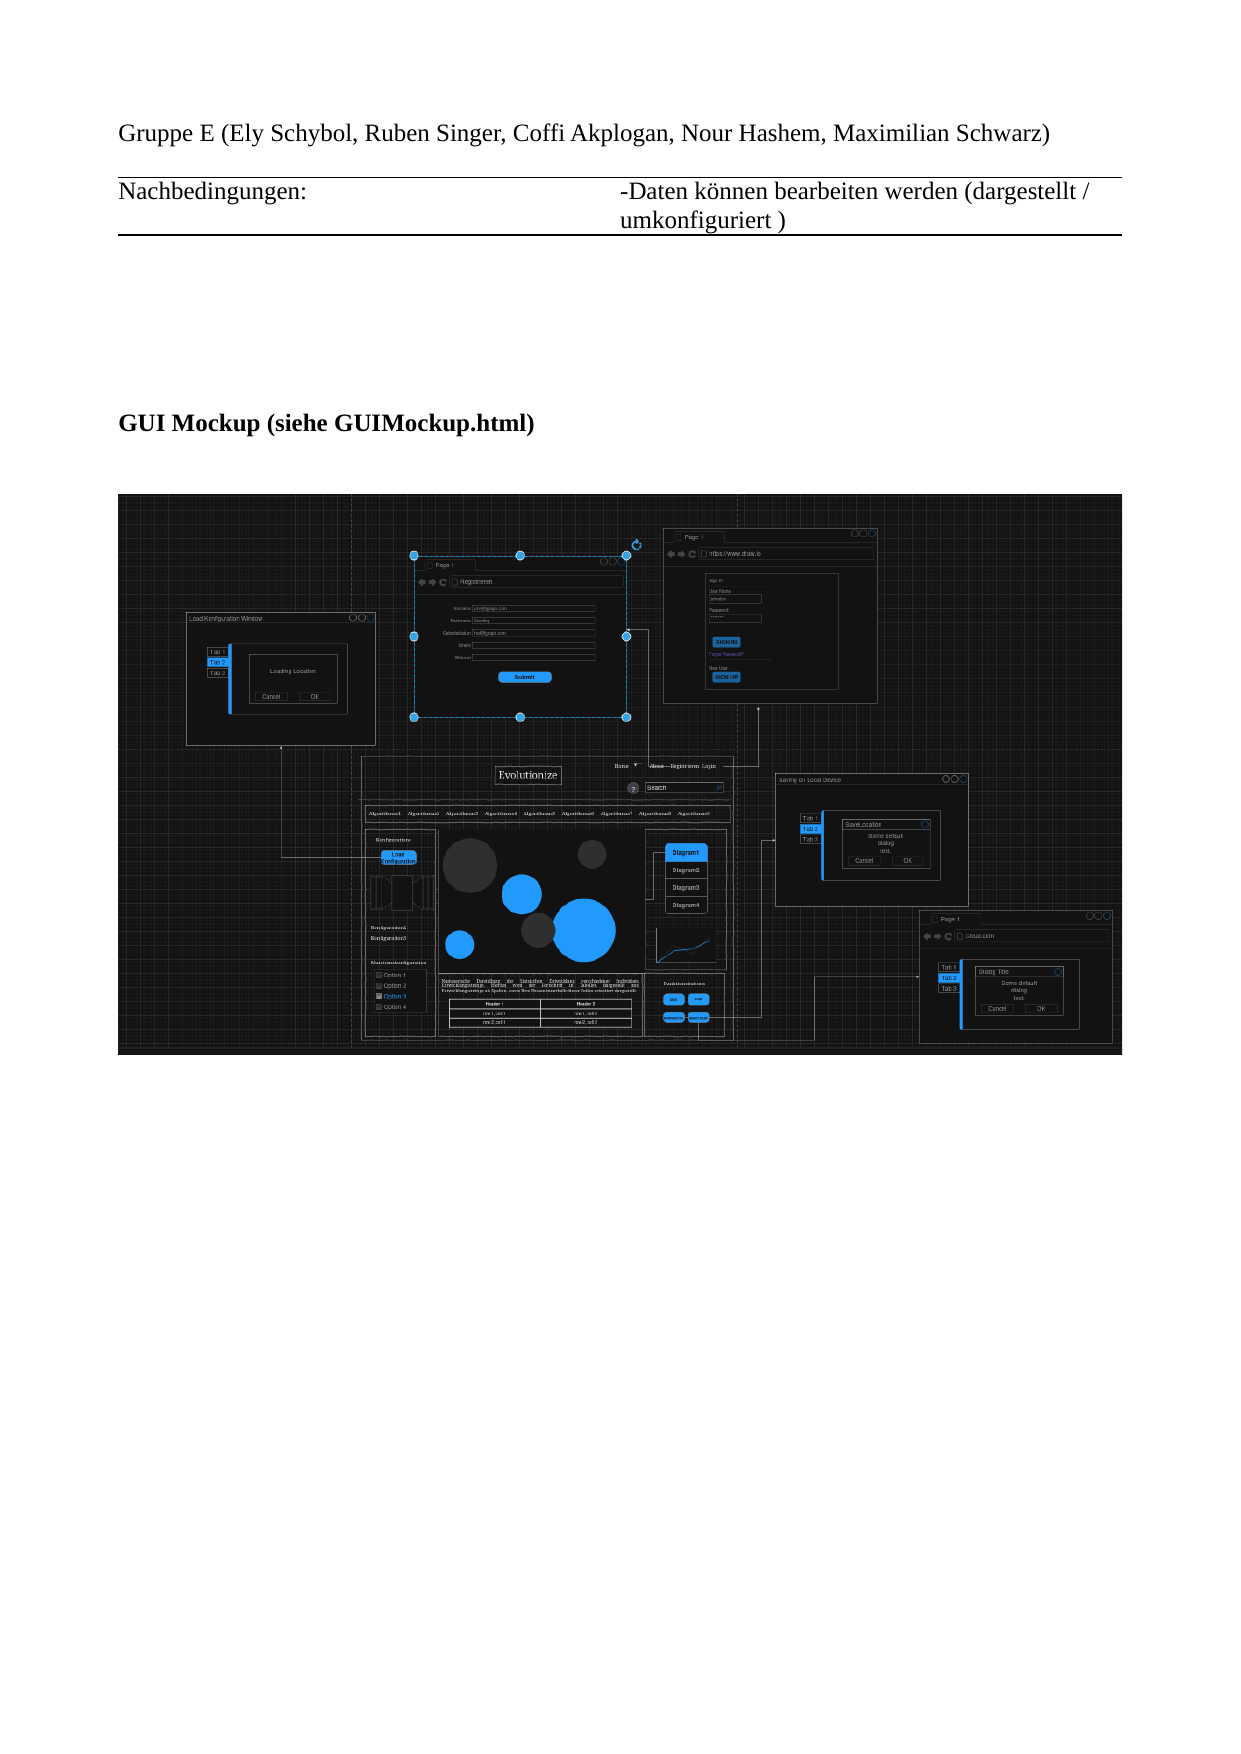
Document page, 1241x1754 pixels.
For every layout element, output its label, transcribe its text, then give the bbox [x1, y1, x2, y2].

table_cell -Daten können bearbeiten werden (dargestellt / umkonfiguriert ) [620, 178, 1122, 234]
picture [118, 494, 1123, 1055]
table_cell Nachbedingungen: [118, 178, 620, 234]
text GUI Mockup (siehe GUIMockup.html) [118, 408, 1122, 437]
